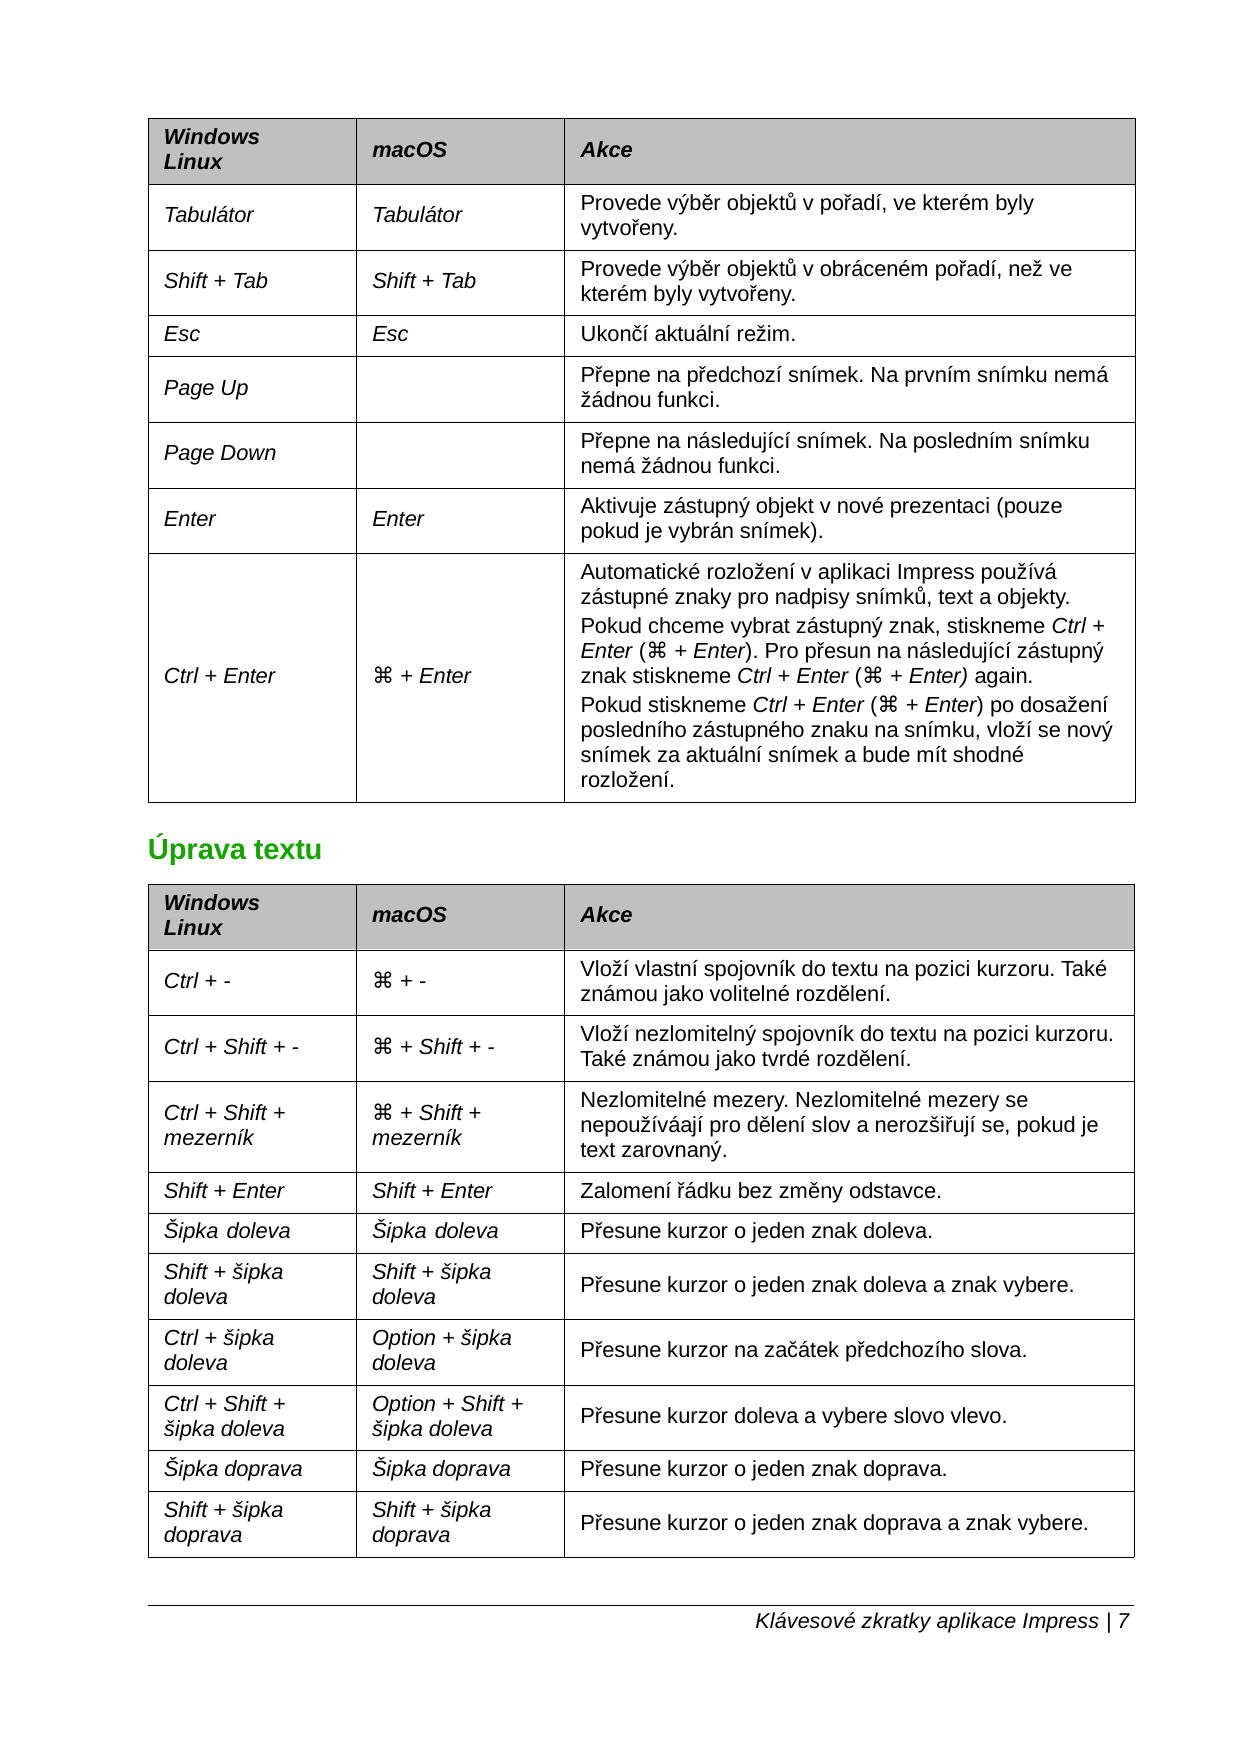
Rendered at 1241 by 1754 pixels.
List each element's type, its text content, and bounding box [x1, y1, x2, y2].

table_cell Shift + šipka doprava [149, 1492, 356, 1557]
table_cell Aktivuje zástupný objekt v nové prezentaci (pouze pokud je vybrán snímek). [565, 489, 1135, 553]
table_cell Přesune kurzor o jeden znak doprava a znak vybere. [565, 1492, 1134, 1557]
subtitle Úprava textu [148, 832, 1134, 865]
table_cell Ctrl + šipka doleva [149, 1320, 356, 1385]
table_cell Přesune kurzor o jeden znak doleva a znak vybere. [565, 1254, 1134, 1319]
table_cell Ctrl + Shift + šipka doleva [149, 1386, 356, 1450]
table_header macOS [357, 119, 564, 184]
table_cell Enter [357, 489, 564, 553]
table_cell Tabulátor [357, 185, 564, 249]
table_header Windows Linux [149, 885, 356, 949]
table_cell [357, 423, 564, 487]
table_cell Enter [149, 489, 356, 553]
table_cell Přesune kurzor doleva a vybere slovo vlevo. [565, 1386, 1134, 1450]
table_cell ⌘ + Shift + - [357, 1016, 564, 1081]
table_cell Option + šipka doleva [357, 1320, 564, 1385]
table_cell Vloží vlastní spojovník do textu na pozici kurzoru. Také známou jako volitelné rozdělení. [565, 951, 1134, 1015]
table_cell [357, 357, 564, 422]
table_cell Šipka doleva [149, 1214, 356, 1253]
table_cell Ctrl + Shift + mezerník [149, 1082, 356, 1172]
table_header Windows Linux [149, 119, 356, 184]
table_cell Šipka doprava [357, 1451, 564, 1491]
table_cell Přesune kurzor o jeden znak doleva. [565, 1214, 1134, 1253]
table_cell Šipka doleva [357, 1214, 564, 1253]
table_cell Šipka doprava [149, 1451, 356, 1491]
table_cell Shift + Tab [149, 251, 356, 315]
table_cell Zalomení řádku bez změny odstavce. [565, 1173, 1134, 1212]
table_cell Shift + Enter [149, 1173, 356, 1212]
table_cell Tabulátor [149, 185, 356, 249]
table_cell Přesune kurzor o jeden znak doprava. [565, 1451, 1134, 1491]
table_cell Vloží nezlomitelný spojovník do textu na pozici kurzoru. Také známou jako tvrdé rozdělení. [565, 1016, 1134, 1081]
table_cell Shift + Tab [357, 251, 564, 315]
table_cell Page Up [149, 357, 356, 422]
table_cell Přepne na následující snímek. Na posledním snímku nemá žádnou funkci. [565, 423, 1135, 487]
table_cell Option + Shift + šipka doleva [357, 1386, 564, 1450]
table_cell Provede výběr objektů v pořadí, ve kterém byly vytvořeny. [565, 185, 1135, 249]
table_cell Shift + šipka doleva [149, 1254, 356, 1319]
table_cell Přesune kurzor na začátek předchozího slova. [565, 1320, 1134, 1385]
table_header Akce [565, 885, 1134, 949]
table_header Akce [565, 119, 1135, 184]
table_cell Ctrl + Shift + - [149, 1016, 356, 1081]
table_cell Shift + šipka doleva [357, 1254, 564, 1319]
table_cell Ctrl + - [149, 951, 356, 1015]
table_cell Provede výběr objektů v obráceném pořadí, než ve kterém byly vytvořeny. [565, 251, 1135, 315]
table_cell Automatické rozložení v aplikaci Impress používá zástupné znaky pro nadpisy snímků, text a objekty. Pokud chceme vybrat zástupný znak, stiskneme Ctrl + Enter (⌘ + Enter). Pro přesun na následující zástupný znak stiskneme Ctrl + Enter (⌘ + Enter) again. Pokud stiskneme Ctrl + Enter (⌘ + Enter) po dosažení posledního zástupného znaku na snímku, vloží se nový snímek za aktuální snímek a bude mít shodné rozložení. [565, 554, 1135, 802]
table_cell ⌘ + Enter [357, 554, 564, 802]
table_cell Ctrl + Enter [149, 554, 356, 802]
table_header macOS [357, 885, 564, 949]
table_cell Page Down [149, 423, 356, 487]
table_cell Esc [357, 316, 564, 356]
table_cell Esc [149, 316, 356, 356]
table_cell Ukončí aktuální režim. [565, 316, 1135, 356]
table_cell Nezlomitelné mezery. Nezlomitelné mezery se nepoužíváají pro dělení slov a nerozšiřují se, pokud je text zarovnaný. [565, 1082, 1134, 1172]
table_cell Přepne na předchozí snímek. Na prvním snímku nemá žádnou funkci. [565, 357, 1135, 422]
table_cell ⌘ + Shift + mezerník [357, 1082, 564, 1172]
table_cell Shift + Enter [357, 1173, 564, 1212]
table_cell Shift + šipka doprava [357, 1492, 564, 1557]
table_cell ⌘ + - [357, 951, 564, 1015]
